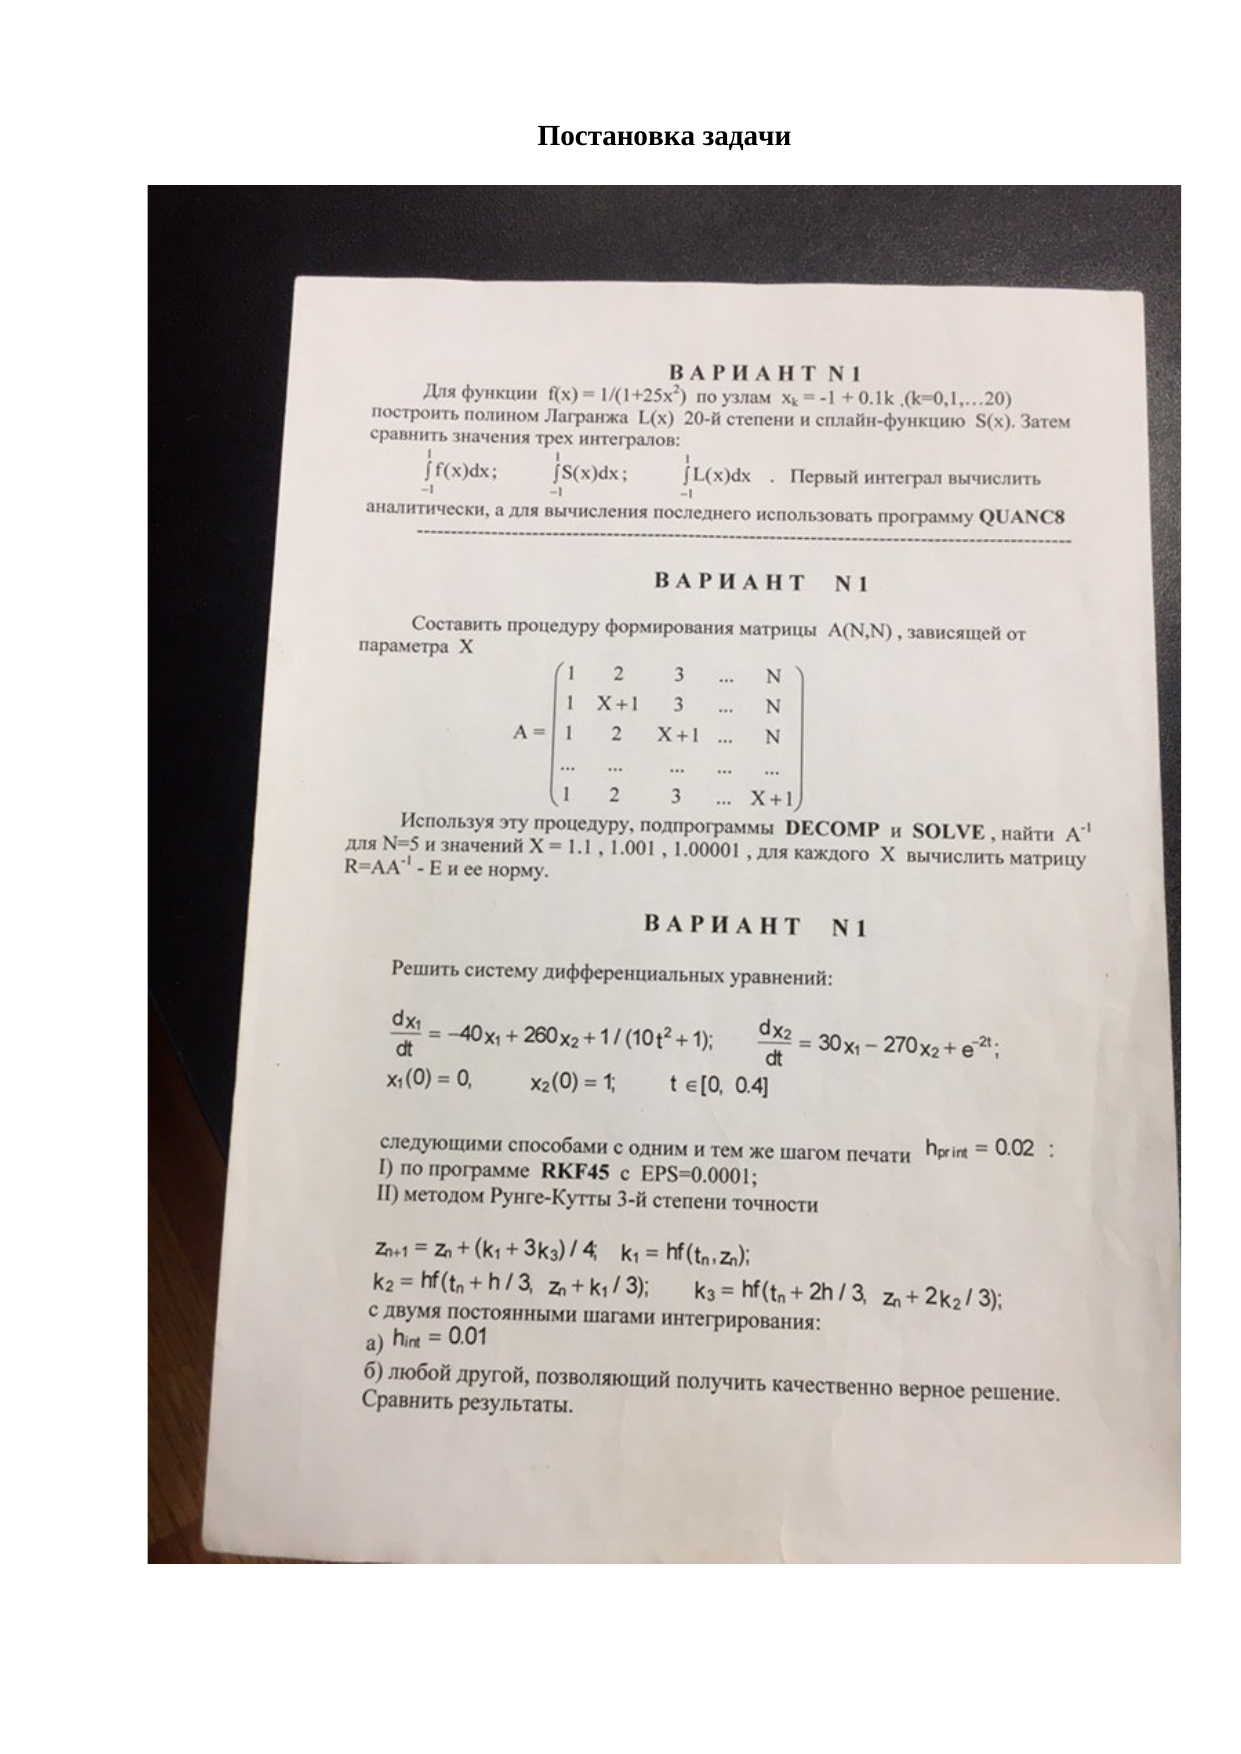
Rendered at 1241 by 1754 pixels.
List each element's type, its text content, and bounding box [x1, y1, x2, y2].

text Постановка задачи [148, 118, 1181, 152]
picture [147, 185, 1182, 1564]
